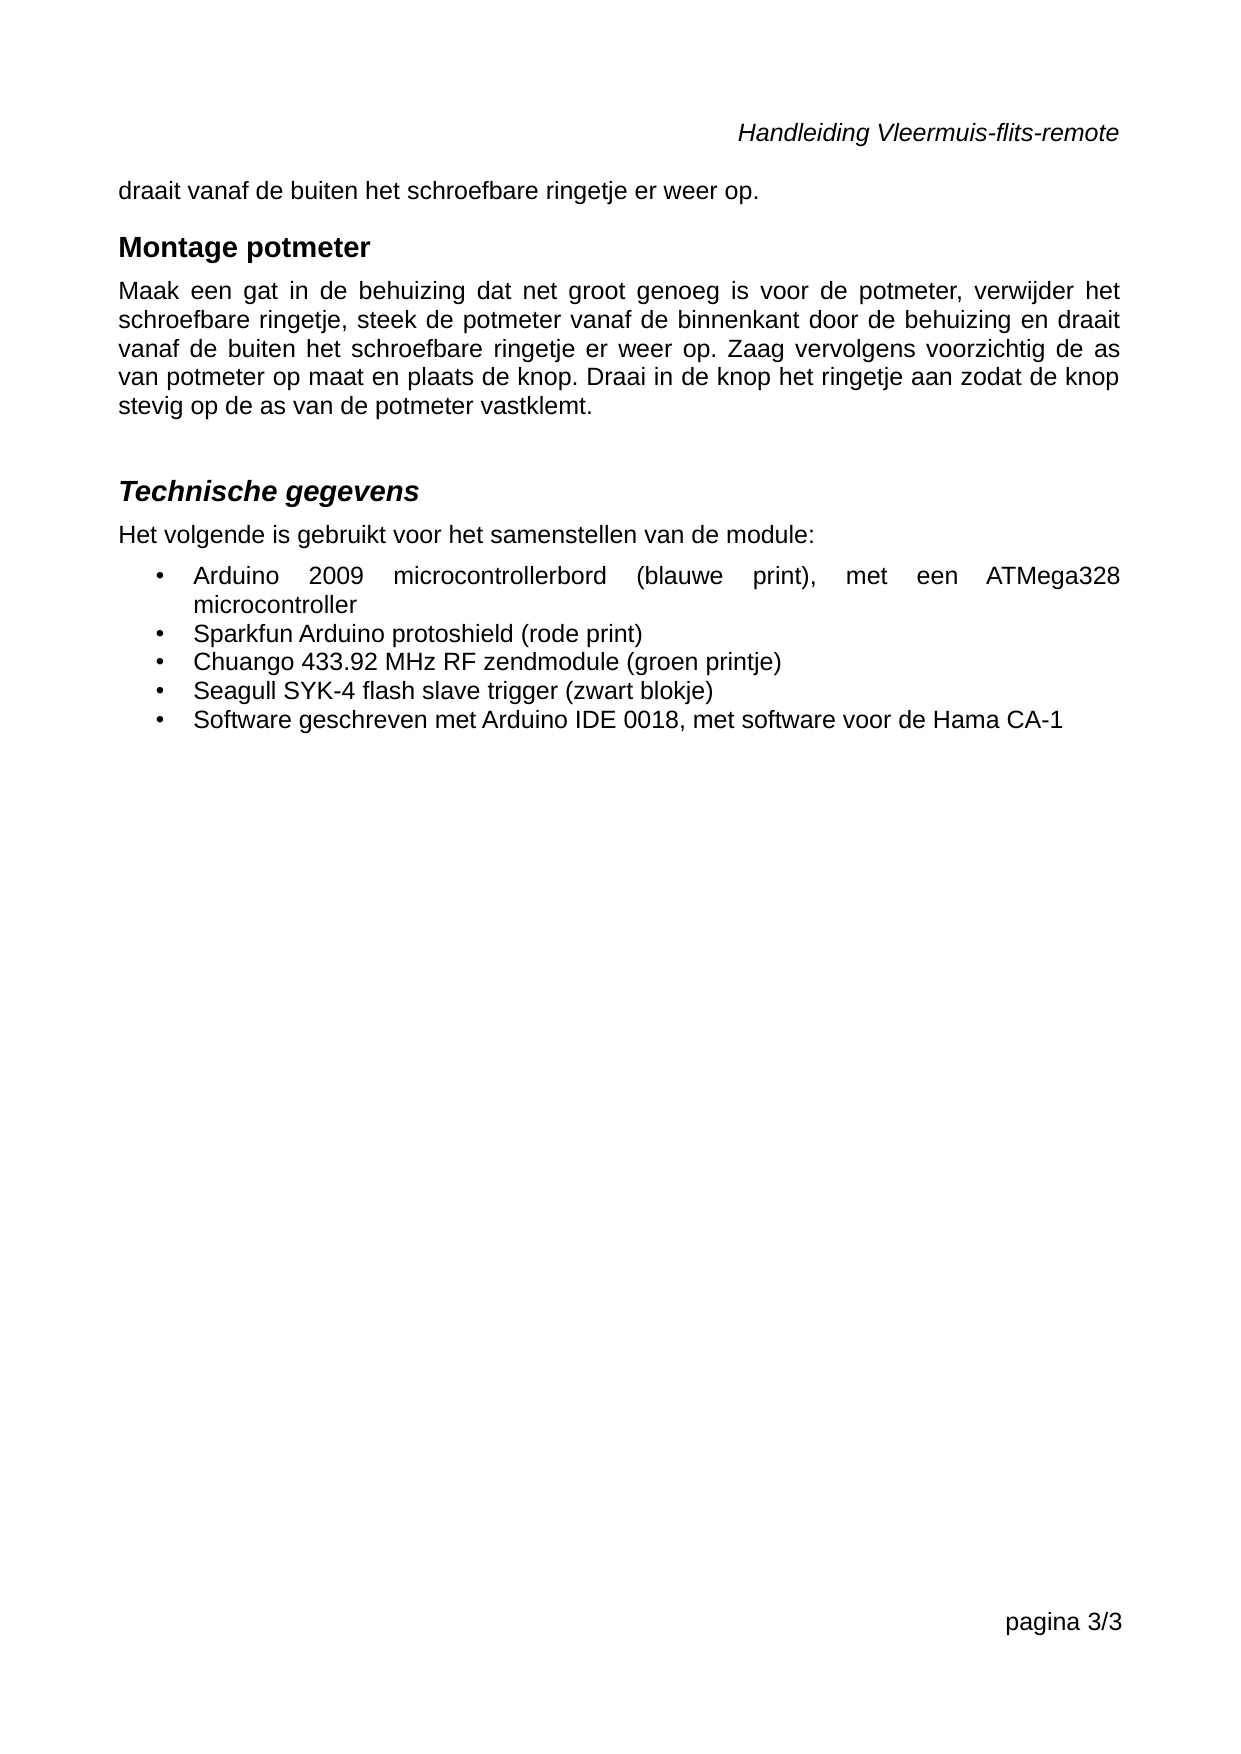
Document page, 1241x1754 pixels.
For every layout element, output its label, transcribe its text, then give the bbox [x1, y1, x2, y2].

text draait vanaf de buiten het schroefbare ringetje er weer op. [118, 176, 1122, 205]
list Chuango 433.92 MHz RF zendmodule (groen printje) [156, 647, 1122, 676]
text Het volgende is gebruikt voor het samenstellen van de module: [118, 520, 1122, 548]
list Software geschreven met Arduino IDE 0018, met software voor de Hama CA-1 [156, 705, 1122, 734]
text Maak een gat in de behuizing dat net groot genoeg is voor de potmeter, verwijder het schroefbare ringetje, steek de potmeter vanaf de binnenkant door de behuizing en draait vanaf de buiten het schroefbare ringetje er weer op. Zaag vervolgens voorzichtig de as van potmeter op maat en plaats de knop. Draai in de knop het ringetje aan zodat de knop stevig op de as van de potmeter vastklemt. [118, 276, 1122, 420]
subtitle Montage potmeter [118, 230, 1122, 264]
list Sparkfun Arduino protoshield (rode print) [156, 618, 1122, 647]
list Arduino 2009 microcontrollerbord (blauwe print), met een ATMega328 microcontroller [156, 561, 1122, 618]
list Seagull SYK-4 flash slave trigger (zwart blokje) [156, 676, 1122, 705]
subtitle Technische gegevens [118, 474, 1122, 507]
